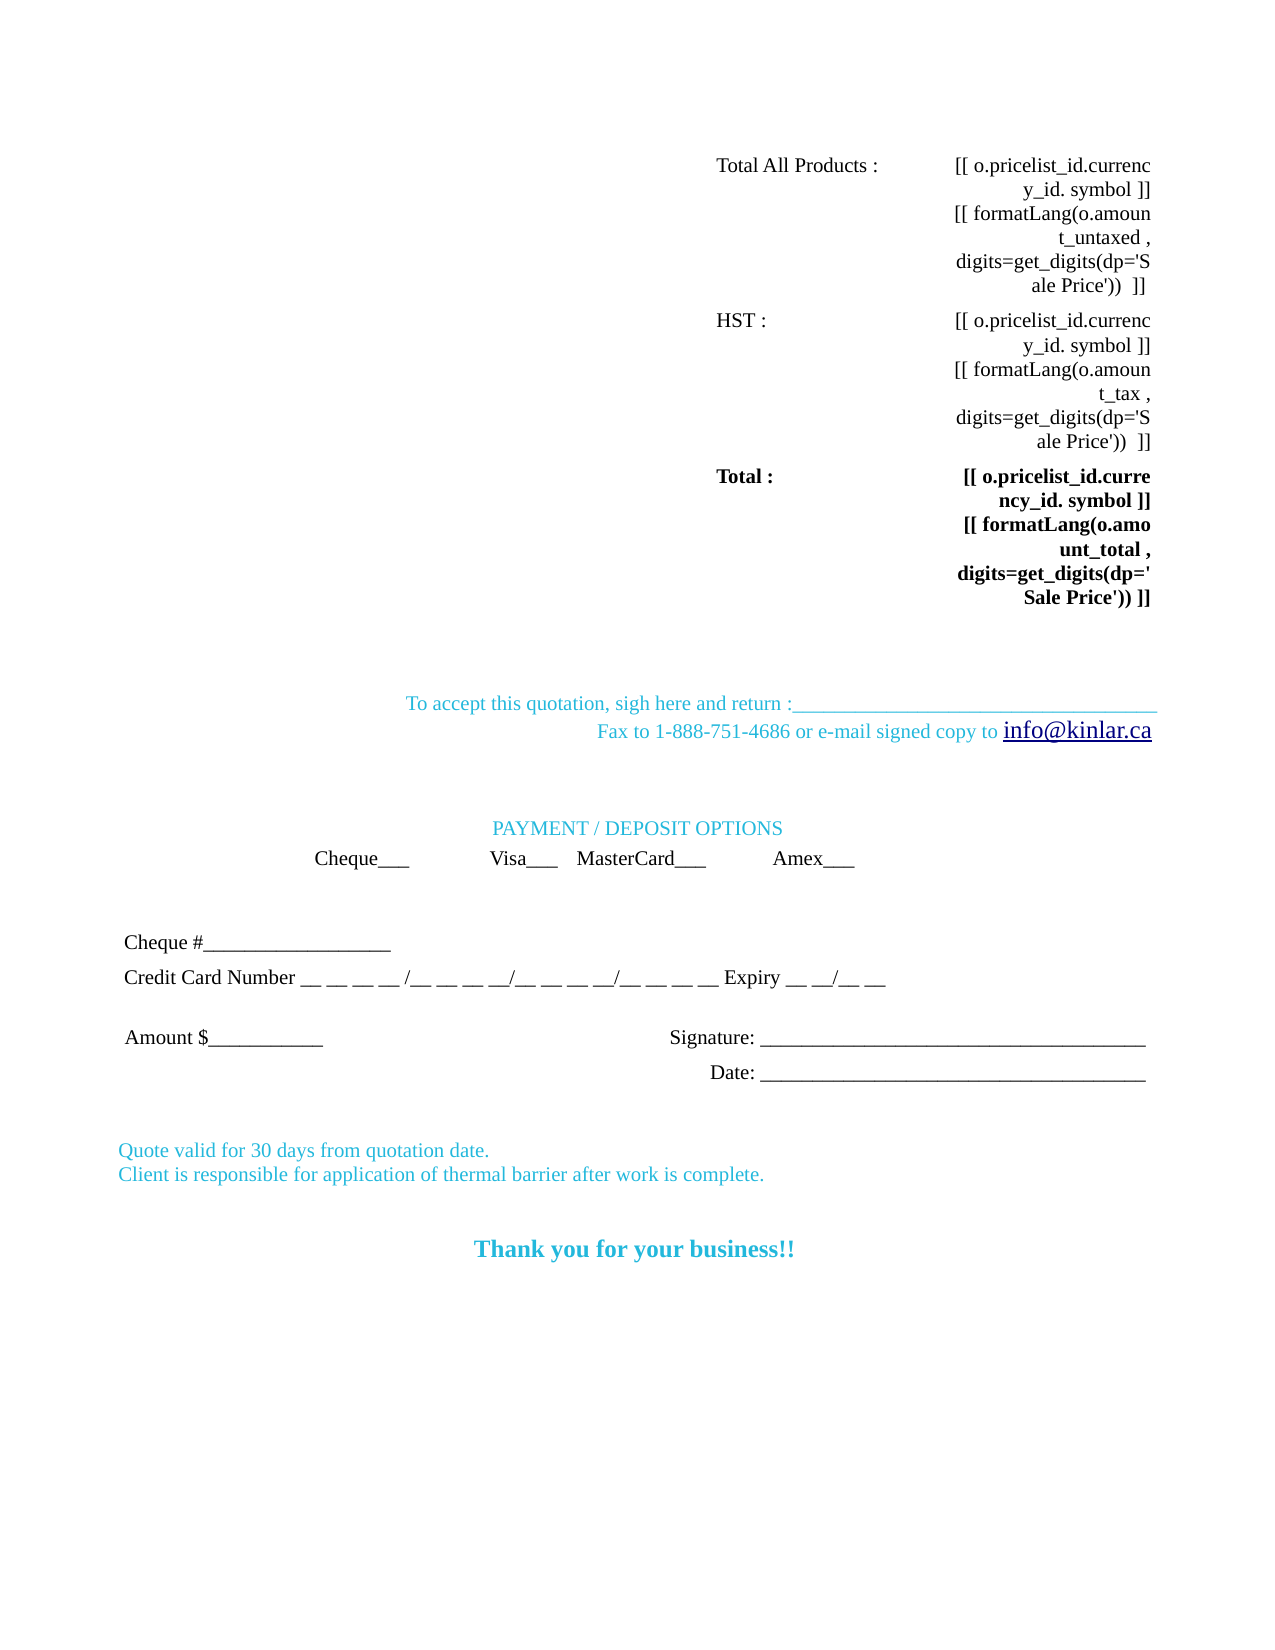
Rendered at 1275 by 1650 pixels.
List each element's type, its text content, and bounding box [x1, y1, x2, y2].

table_cell HST : [710, 303, 947, 458]
table_header Cheque___ [266, 840, 415, 876]
table_cell Date: _____________________________________ [548, 1055, 1156, 1090]
table_cell [[ o.pricelist_id.currency_id. symbol ]] [[ formatLang(o.amount_total , digits=get_digits(dp='Sale Price')) ]] [948, 459, 1156, 614]
table_header [117, 147, 710, 303]
table_header [[ o.pricelist_id.currency_id. symbol ]][[ formatLang(o.amount_untaxed , digits=get_digits(dp='Sale Price')) ]] [948, 147, 1156, 303]
text PAYMENT / DEPOSIT OPTIONS [118, 816, 1157, 840]
table_header [1009, 840, 1157, 876]
table_cell Total : [710, 459, 947, 614]
table_cell Credit Card Number __ __ __ __ /__ __ __ __/__ __ __ __/__ __ __ __ Expiry __ __/__ __ [118, 960, 1157, 995]
table_header Total All Products : [710, 147, 947, 303]
table_header Cheque #__________________ [118, 924, 1157, 959]
table_header [118, 840, 266, 876]
table_header Amex___ [712, 840, 860, 876]
table_header Signature: _____________________________________ [548, 1019, 1156, 1054]
table_cell [117, 459, 710, 614]
text Fax to 1-888-751-4686 or e-mail signed copy to info@kinlar.ca [118, 715, 1157, 744]
table_cell [119, 1055, 548, 1090]
table_header MasterCard___ [563, 840, 712, 876]
table_header [860, 840, 1008, 876]
table_cell [[ o.pricelist_id.currency_id. symbol ]][[ formatLang(o.amount_tax , digits=get_digits(dp='Sale Price')) ]] [948, 303, 1156, 458]
text Quote valid for 30 days from quotation date. [118, 1138, 1157, 1162]
table_header Amount $___________ [119, 1019, 548, 1054]
text Client is responsible for application of thermal barrier after work is complete. [118, 1162, 1157, 1186]
table_cell [117, 303, 710, 458]
text To accept this quotation, sigh here and return :___________________________________ [118, 691, 1157, 715]
text Thank you for your business!! [118, 1234, 1157, 1263]
table_header Visa___ [415, 840, 563, 876]
